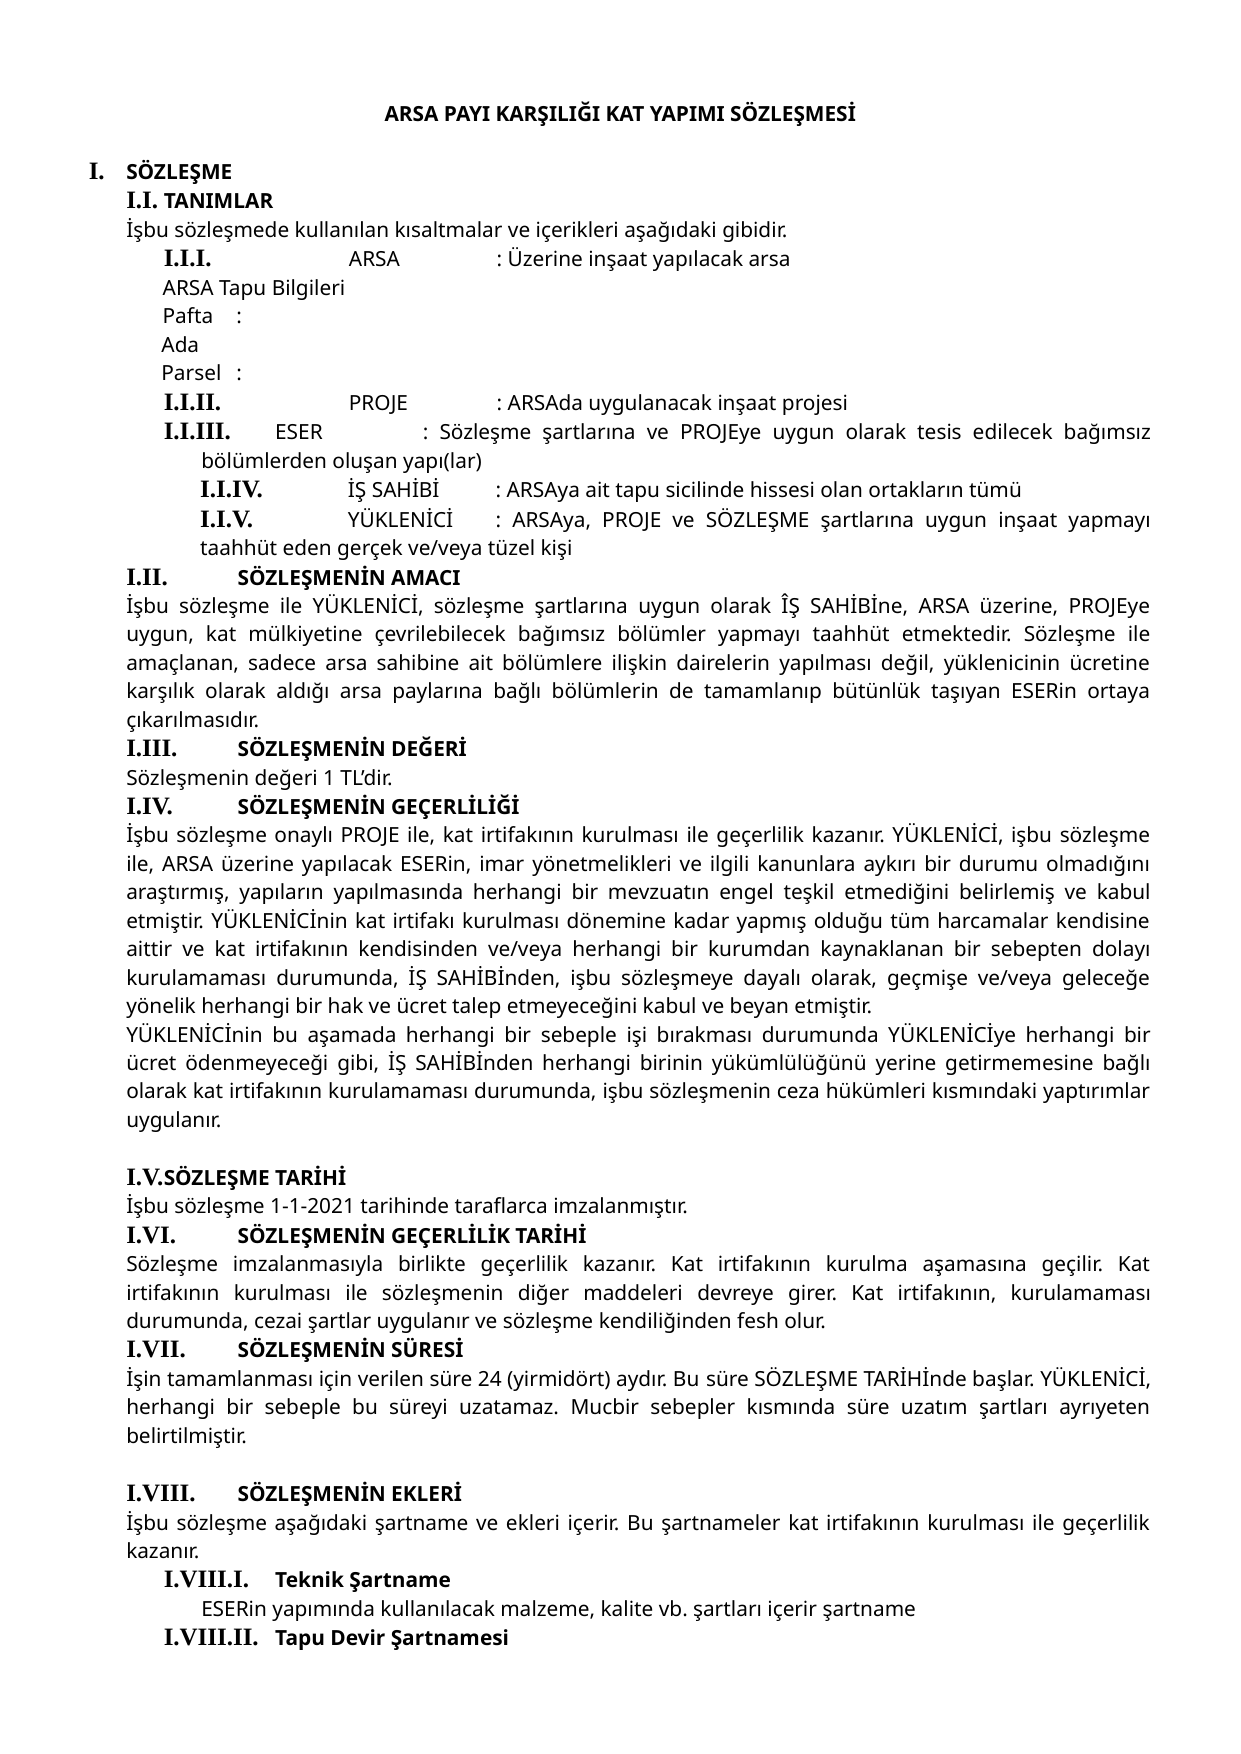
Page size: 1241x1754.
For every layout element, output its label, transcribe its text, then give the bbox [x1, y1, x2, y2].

list ARSA : Üzerine inşaat yapılacak arsa [163, 243, 1152, 273]
list Teknik Şartname [163, 1564, 1152, 1594]
list SÖZLEŞMENİN AMACI [126, 562, 1152, 591]
text Ada [88, 330, 1152, 358]
list Tapu Devir Şartnamesi [163, 1622, 1152, 1652]
text İşbu sözleşme ile YÜKLENİCİ, sözleşme şartlarına uygun olarak ÎŞ SAHİBİne, ARSA üzerine, PROJEye uygun, kat mülkiyetine çevrilebilecek bağımsız bölümler yapmayı taahhüt etmektedir. Sözleşme ile amaçlanan, sadece arsa sahibine ait bölümlere ilişkin dairelerin yapılması değil, yüklenicinin ücretine karşılık olarak aldığı arsa paylarına bağlı bölümlerin de tamamlanıp bütünlük taşıyan ESERin ortaya çıkarılmasıdır. [126, 591, 1152, 733]
list İŞ SAHİBİ : ARSAya ait tapu sicilinde hissesi olan ortakların tümü [200, 474, 1152, 504]
list TANIMLAR [126, 186, 1152, 215]
text İşbu sözleşme onaylı PROJE ile, kat irtifakının kurulması ile geçerlilik kazanır. YÜKLENİCİ, işbu sözleşme ile, ARSA üzerine yapılacak ESERin, imar yönetmelikleri ve ilgili kanunlara aykırı bir durumu olmadığını araştırmış, yapıların yapılmasında herhangi bir mevzuatın engel teşkil etmediğini belirlemiş ve kabul etmiştir. YÜKLENİCİnin kat irtifakı kurulması dönemine kadar yapmış olduğu tüm harcamalar kendisine aittir ve kat irtifakının kendisinden ve/veya herhangi bir kurumdan kaynaklanan bir sebepten dolayı kurulamaması durumunda, İŞ SAHİBİnden, işbu sözleşmeye dayalı olarak, geçmişe ve/veya geleceğe yönelik herhangi bir hak ve ücret talep etmeyeceğini kabul ve beyan etmiştir. [126, 821, 1152, 1020]
text ESERin yapımında kullanılacak malzeme, kalite vb. şartları içerir şartname [201, 1594, 1152, 1622]
list SÖZLEŞME TARİHİ [126, 1162, 1152, 1191]
list YÜKLENİCİ : ARSAya, PROJE ve SÖZLEŞME şartlarına uygun inşaat yapmayı taahhüt eden gerçek ve/veya tüzel kişi [200, 504, 1152, 562]
text Parsel : [88, 358, 1152, 387]
text Sözleşme imzalanmasıyla birlikte geçerlilik kazanır. Kat irtifakının kurulma aşamasına geçilir. Kat irtifakının kurulması ile sözleşmenin diğer maddeleri devreye girer. Kat irtifakının, kurulamaması durumunda, cezai şartlar uygulanır ve sözleşme kendiliğinden fesh olur. [126, 1249, 1152, 1334]
text İşbu sözleşmede kullanılan kısaltmalar ve içerikleri aşağıdaki gibidir. [126, 215, 1152, 243]
list SÖZLEŞMENİN GEÇERLİLİĞİ [126, 791, 1152, 821]
list SÖZLEŞMENİN DEĞERİ [126, 733, 1152, 763]
list PROJE : ARSAda uygulanacak inşaat projesi [163, 387, 1152, 416]
text YÜKLENİCİnin bu aşamada herhangi bir sebeple işi bırakması durumunda YÜKLENİCİye herhangi bir ücret ödenmeyeceği gibi, İŞ SAHİBİnden herhangi birinin yükümlülüğünü yerine getirmemesine bağlı olarak kat irtifakının kurulamaması durumunda, işbu sözleşmenin ceza hükümleri kısmındaki yaptırımlar uygulanır. [126, 1020, 1152, 1133]
list SÖZLEŞMENİN EKLERİ [126, 1478, 1152, 1508]
text Sözleşmenin değeri 1 TL’dir. [126, 763, 1152, 791]
text İşbu sözleşme aşağıdaki şartname ve ekleri içerir. Bu şartnameler kat irtifakının kurulması ile geçerlilik kazanır. [126, 1508, 1152, 1564]
list SÖZLEŞMENİN GEÇERLİLİK TARİHİ [126, 1220, 1152, 1249]
text İşbu sözleşme 1-1-2021 tarihinde taraflarca imzalanmıştır. [126, 1191, 1152, 1220]
list ESER : Sözleşme şartlarına ve PROJEye uygun olarak tesis edilecek bağımsız bölümlerden oluşan yapı(lar) [163, 416, 1152, 474]
text ARSA Tapu Bilgileri [88, 273, 1152, 301]
list SÖZLEŞME [88, 156, 1152, 186]
text Pafta : [162, 301, 1152, 330]
list SÖZLEŞMENİN SÜRESİ [126, 1334, 1152, 1364]
text İşin tamamlanması için verilen süre 24 (yirmidört) aydır. Bu süre SÖZLEŞME TARİHİnde başlar. YÜKLENİCİ, herhangi bir sebeple bu süreyi uzatamaz. Mucbir sebepler kısmında süre uzatım şartları ayrıyeten belirtilmiştir. [126, 1364, 1152, 1449]
text ARSA PAYI KARŞILIĞI KAT YAPIMI SÖZLEŞMESİ [88, 99, 1152, 128]
